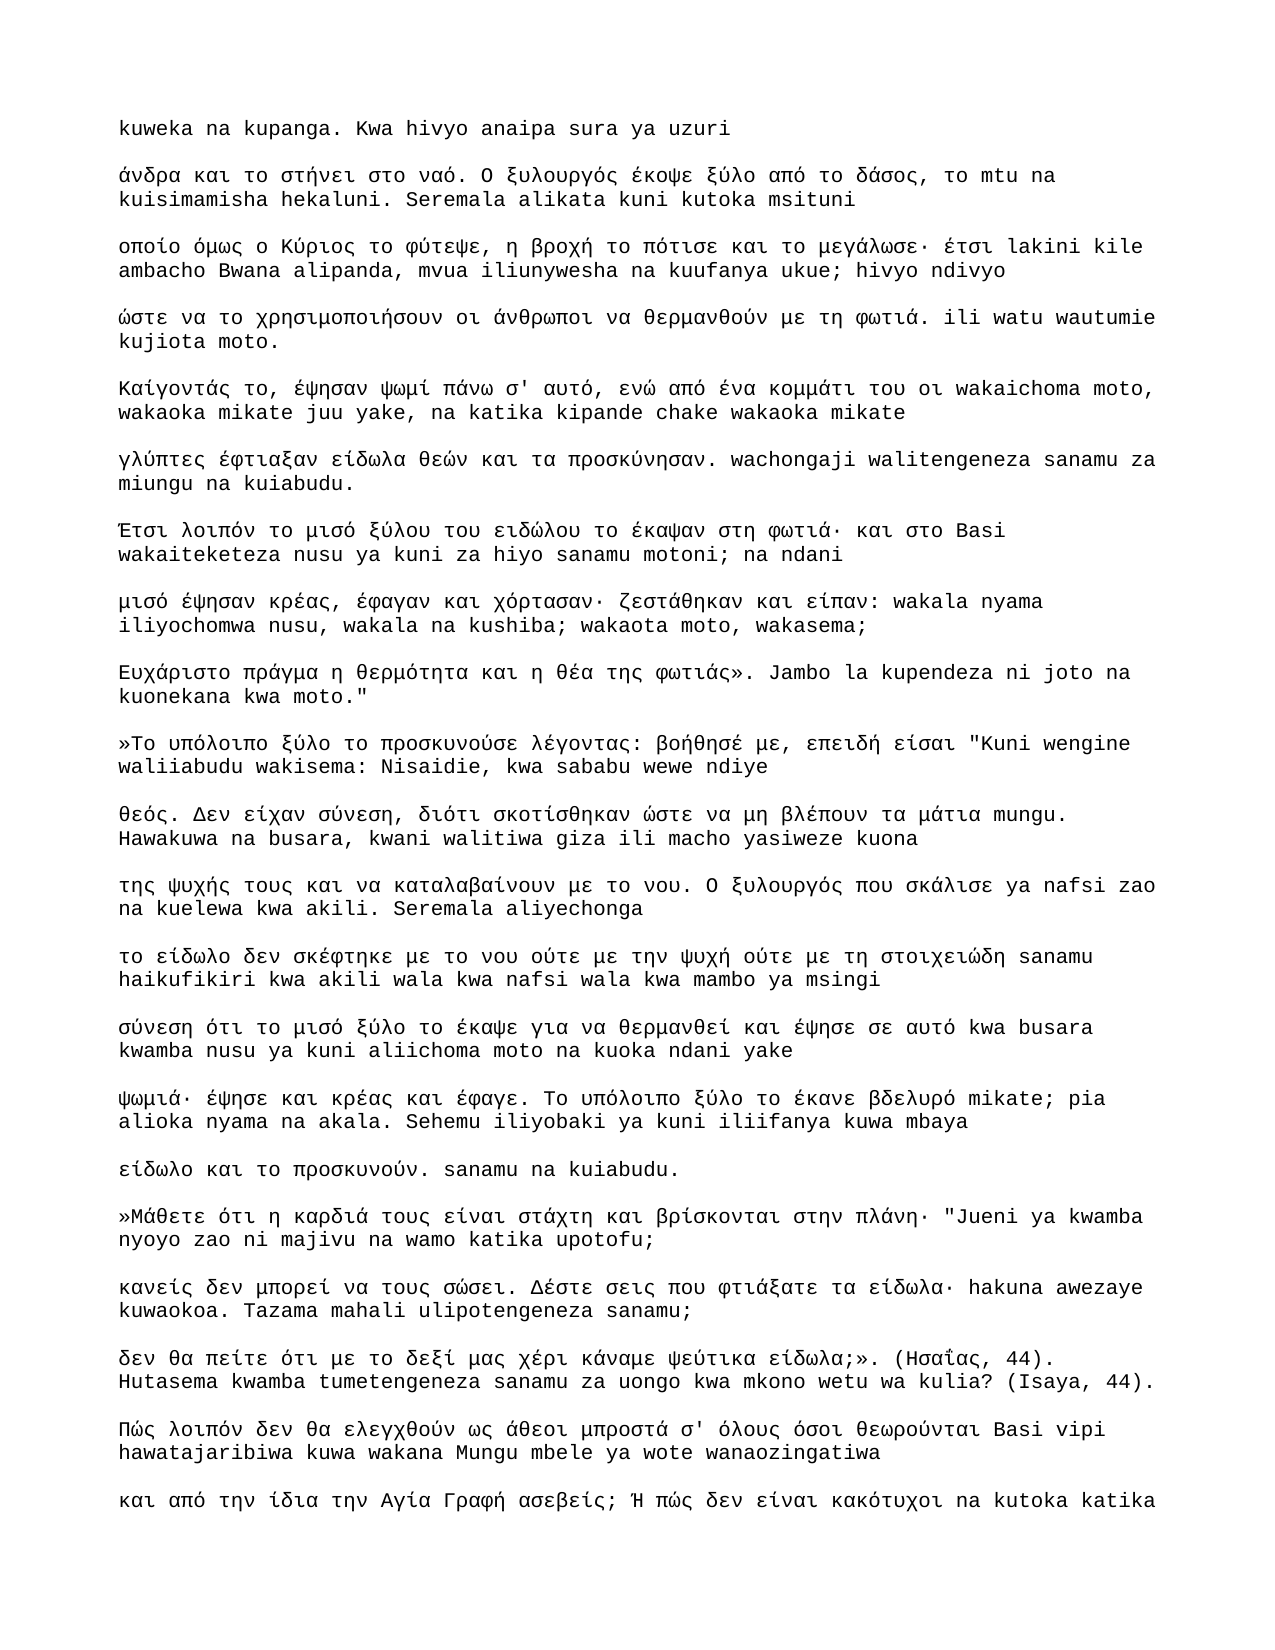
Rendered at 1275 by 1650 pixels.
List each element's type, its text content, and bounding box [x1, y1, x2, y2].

text οποίο όμως ο Κύριος το φύτεψε, η βροχή το πότισε και το μεγάλωσε· έτσι lakini kile ambacho Bwana alipanda, mvua iliunywesha na kuufanya ukue; hivyo ndivyo [118, 236, 1157, 284]
text μισό έψησαν κρέας, έφαγαν και χόρτασαν· ζεστάθηκαν και είπαν: wakala nyama iliyochomwa nusu, wakala na kushiba; wakaota moto, wakasema; [118, 591, 1157, 638]
text ψωμιά· έψησε και κρέας και έφαγε. Το υπόλοιπο ξύλο το έκανε βδελυρό mikate; pia alioka nyama na akala. Sehemu iliyobaki ya kuni iliifanya kuwa mbaya [118, 1088, 1157, 1135]
text »Το υπόλοιπο ξύλο το προσκυνούσε λέγοντας: βοήθησέ με, επειδή είσαι "Kuni wengine waliiabudu wakisema: Nisaidie, kwa sababu wewe ndiye [118, 733, 1157, 780]
text είδωλο και το προσκυνούν. sanamu na kuiabudu. [118, 1158, 1157, 1182]
text της ψυχής τους και να καταλαβαίνουν με το νου. Ο ξυλουργός που σκάλισε ya nafsi zao na kuelewa kwa akili. Seremala aliyechonga [118, 875, 1157, 922]
text δεν θα πείτε ότι με το δεξί μας χέρι κάναμε ψεύτικα είδωλα;». (Ησαΐας, 44). Hutasema kwamba tumetengeneza sanamu za uongo kwa mkono wetu wa kulia? (Isaya, 44). [118, 1348, 1157, 1395]
text και από την ίδια την Αγία Γραφή ασεβείς; Ή πώς δεν είναι κακότυχοι na kutoka katika [118, 1489, 1157, 1513]
text Έτσι λοιπόν το μισό ξύλου του ειδώλου το έκαψαν στη φωτιά· και στο Basi wakaiteketeza nusu ya kuni za hiyo sanamu motoni; na ndani [118, 520, 1157, 567]
text Πώς λοιπόν δεν θα ελεγχθούν ως άθεοι μπροστά σ' όλους όσοι θεωρούνται Basi vipi hawatajaribiwa kuwa wakana Mungu mbele ya wote wanaozingatiwa [118, 1419, 1157, 1466]
text ώστε να το χρησιμοποιήσουν οι άνθρωποι να θερμανθούν με τη φωτιά. ili watu wautumie kujiota moto. [118, 307, 1157, 354]
text σύνεση ότι το μισό ξύλο το έκαψε για να θερμανθεί και έψησε σε αυτό kwa busara kwamba nusu ya kuni aliichoma moto na kuoka ndani yake [118, 1017, 1157, 1064]
text kuweka na kupanga. Kwa hivyo anaipa sura ya uzuri [118, 118, 1157, 142]
text θεός. Δεν είχαν σύνεση, διότι σκοτίσθηκαν ώστε να μη βλέπουν τα μάτια mungu. Hawakuwa na busara, kwani walitiwa giza ili macho yasiweze kuona [118, 804, 1157, 851]
text Ευχάριστο πράγμα η θερμότητα και η θέα της φωτιάς». Jambo la kupendeza ni joto na kuonekana kwa moto." [118, 662, 1157, 709]
text Καίγοντάς το, έψησαν ψωμί πάνω σ' αυτό, ενώ από ένα κομμάτι του οι wakaichoma moto, wakaoka mikate juu yake, na katika kipande chake wakaoka mikate [118, 378, 1157, 426]
text γλύπτες έφτιαξαν είδωλα θεών και τα προσκύνησαν. wachongaji walitengeneza sanamu za miungu na kuiabudu. [118, 449, 1157, 496]
text το είδωλο δεν σκέφτηκε με το νου ούτε με την ψυχή ούτε με τη στοιχειώδη sanamu haikufikiri kwa akili wala kwa nafsi wala kwa mambo ya msingi [118, 946, 1157, 993]
text »Μάθετε ότι η καρδιά τους είναι στάχτη και βρίσκονται στην πλάνη· "Jueni ya kwamba nyoyo zao ni majivu na wamo katika upotofu; [118, 1206, 1157, 1253]
text κανείς δεν μπορεί να τους σώσει. Δέστε σεις που φτιάξατε τα είδωλα· hakuna awezaye kuwaokoa. Tazama mahali ulipotengeneza sanamu; [118, 1277, 1157, 1324]
text άνδρα και το στήνει στο ναό. Ο ξυλουργός έκοψε ξύλο από το δάσος, το mtu na kuisimamisha hekaluni. Seremala alikata kuni kutoka msituni [118, 165, 1157, 213]
